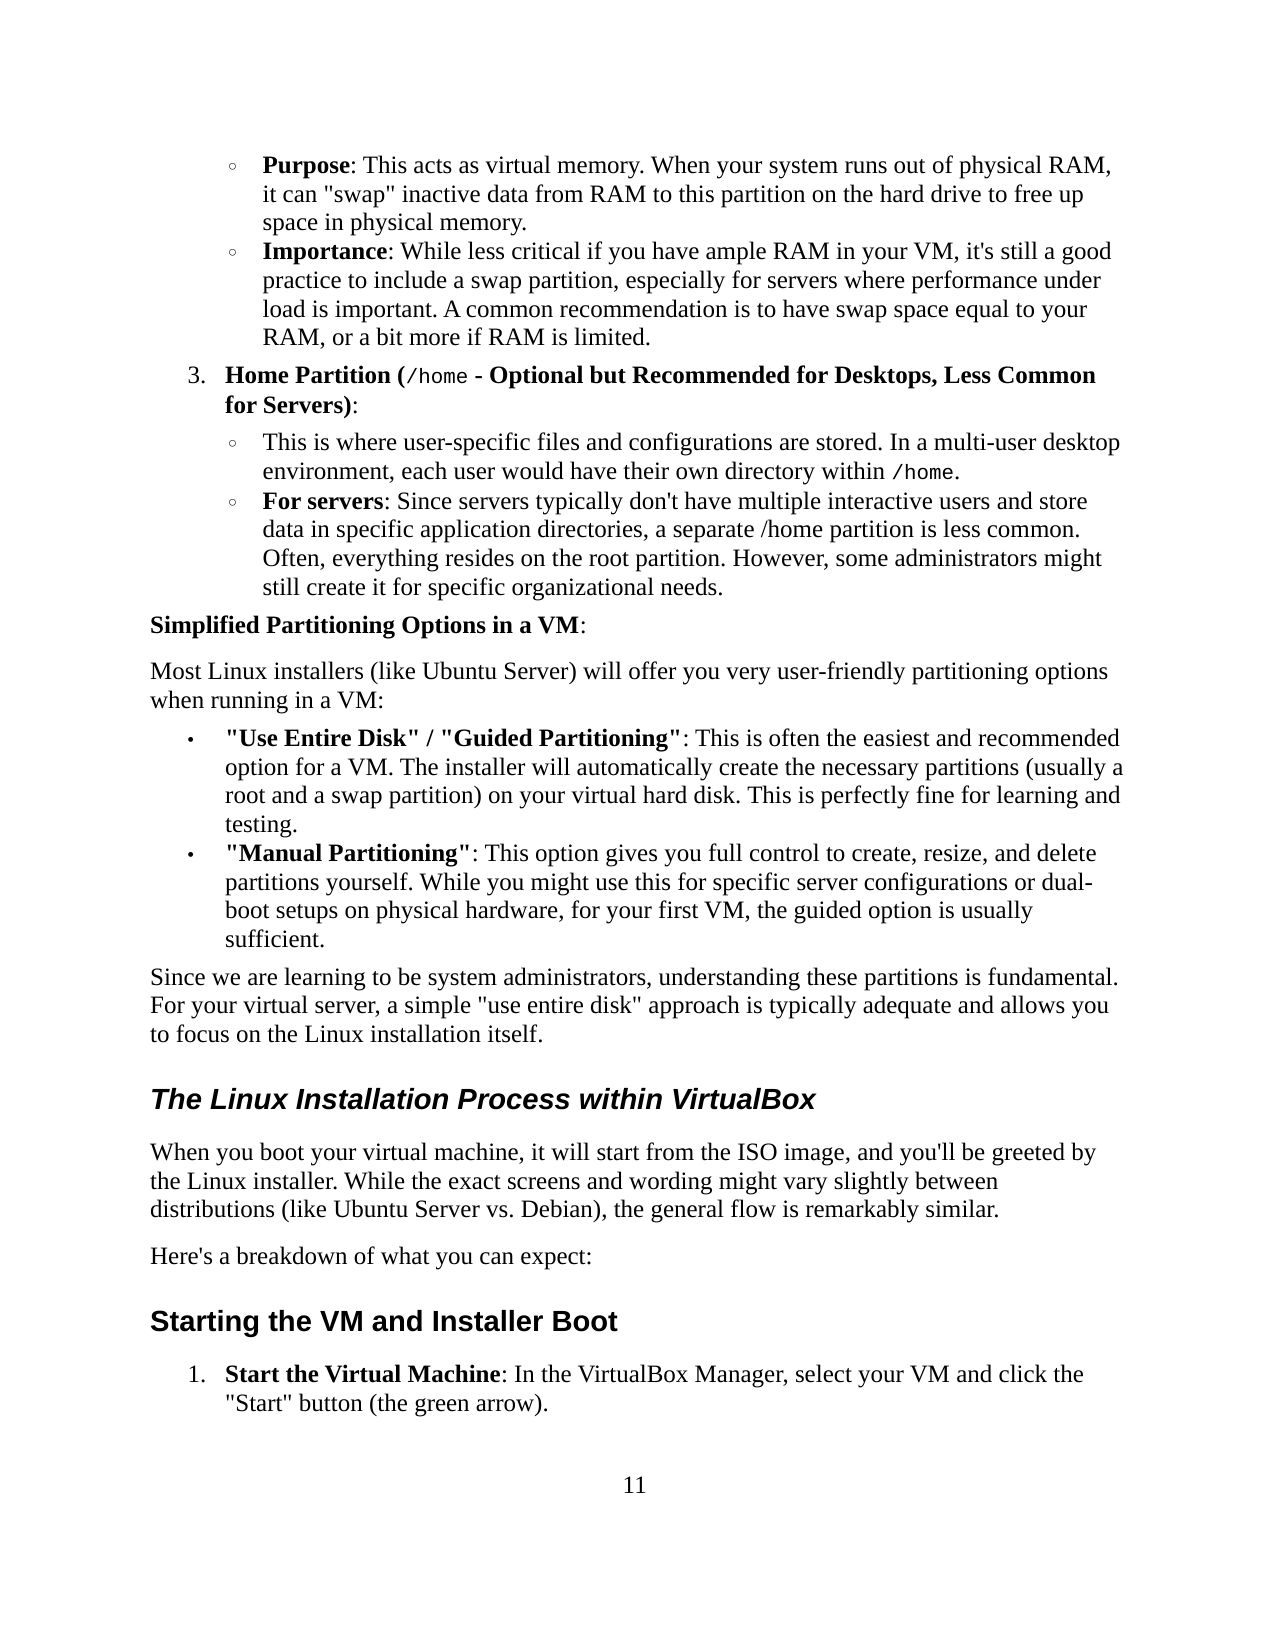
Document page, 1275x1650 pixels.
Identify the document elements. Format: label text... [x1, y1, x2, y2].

list Start the Virtual Machine: In the VirtualBox Manager, select your VM and click the "Start" button (the green arrow). [187, 1359, 1125, 1416]
text When you boot your virtual machine, it will start from the ISO image, and you'll be greeted by the Linux installer. While the exact screens and wording might vary slightly between distributions (like Ubuntu Server vs. Debian), the general flow is remarkably similar. [150, 1137, 1125, 1223]
text Since we are learning to be system administrators, understanding these partitions is fundamental. For your virtual server, a simple "use entire disk" approach is typically adequate and allows you to focus on the Linux installation itself. [150, 962, 1125, 1048]
list "Use Entire Disk" / "Guided Partitioning": This is often the easiest and recommended option for a VM. The installer will automatically create the necessary partitions (usually a root and a swap partition) on your virtual hard disk. This is perfectly fine for learning and testing. [187, 723, 1125, 838]
list This is where user-specific files and configurations are stored. In a multi-user desktop environment, each user would have their own directory within /home. [225, 427, 1125, 486]
list Importance: While less critical if you have ample RAM in your VM, it's still a good practice to include a swap partition, especially for servers where performance under load is important. A common recommendation is to have swap space equal to your RAM, or a bit more if RAM is limited. [225, 236, 1125, 351]
text Here's a breakdown of what you can expect: [150, 1241, 1125, 1270]
list Home Partition (/home - Optional but Recommended for Desktops, Less Common for Servers): [187, 360, 1125, 418]
list Purpose: This acts as virtual memory. When your system runs out of physical RAM, it can "swap" inactive data from RAM to this partition on the hard drive to free up space in physical memory. [225, 150, 1125, 236]
text Simplified Partitioning Options in a VM: [150, 610, 1125, 638]
subtitle Starting the VM and Installer Boot [150, 1304, 1125, 1337]
subtitle The Linux Installation Process within VirtualBox [150, 1082, 1125, 1116]
text Most Linux installers (like Ubuntu Server) will offer you very user-friendly partitioning options when running in a VM: [150, 656, 1125, 714]
list "Manual Partitioning": This option gives you full control to create, resize, and delete partitions yourself. While you might use this for specific server configurations or dual-boot setups on physical hardware, for your first VM, the guided option is usually sufficient. [187, 838, 1125, 953]
list For servers: Since servers typically don't have multiple interactive users and store data in specific application directories, a separate /home partition is less common. Often, everything resides on the root partition. However, some administrators might still create it for specific organizational needs. [225, 486, 1125, 601]
